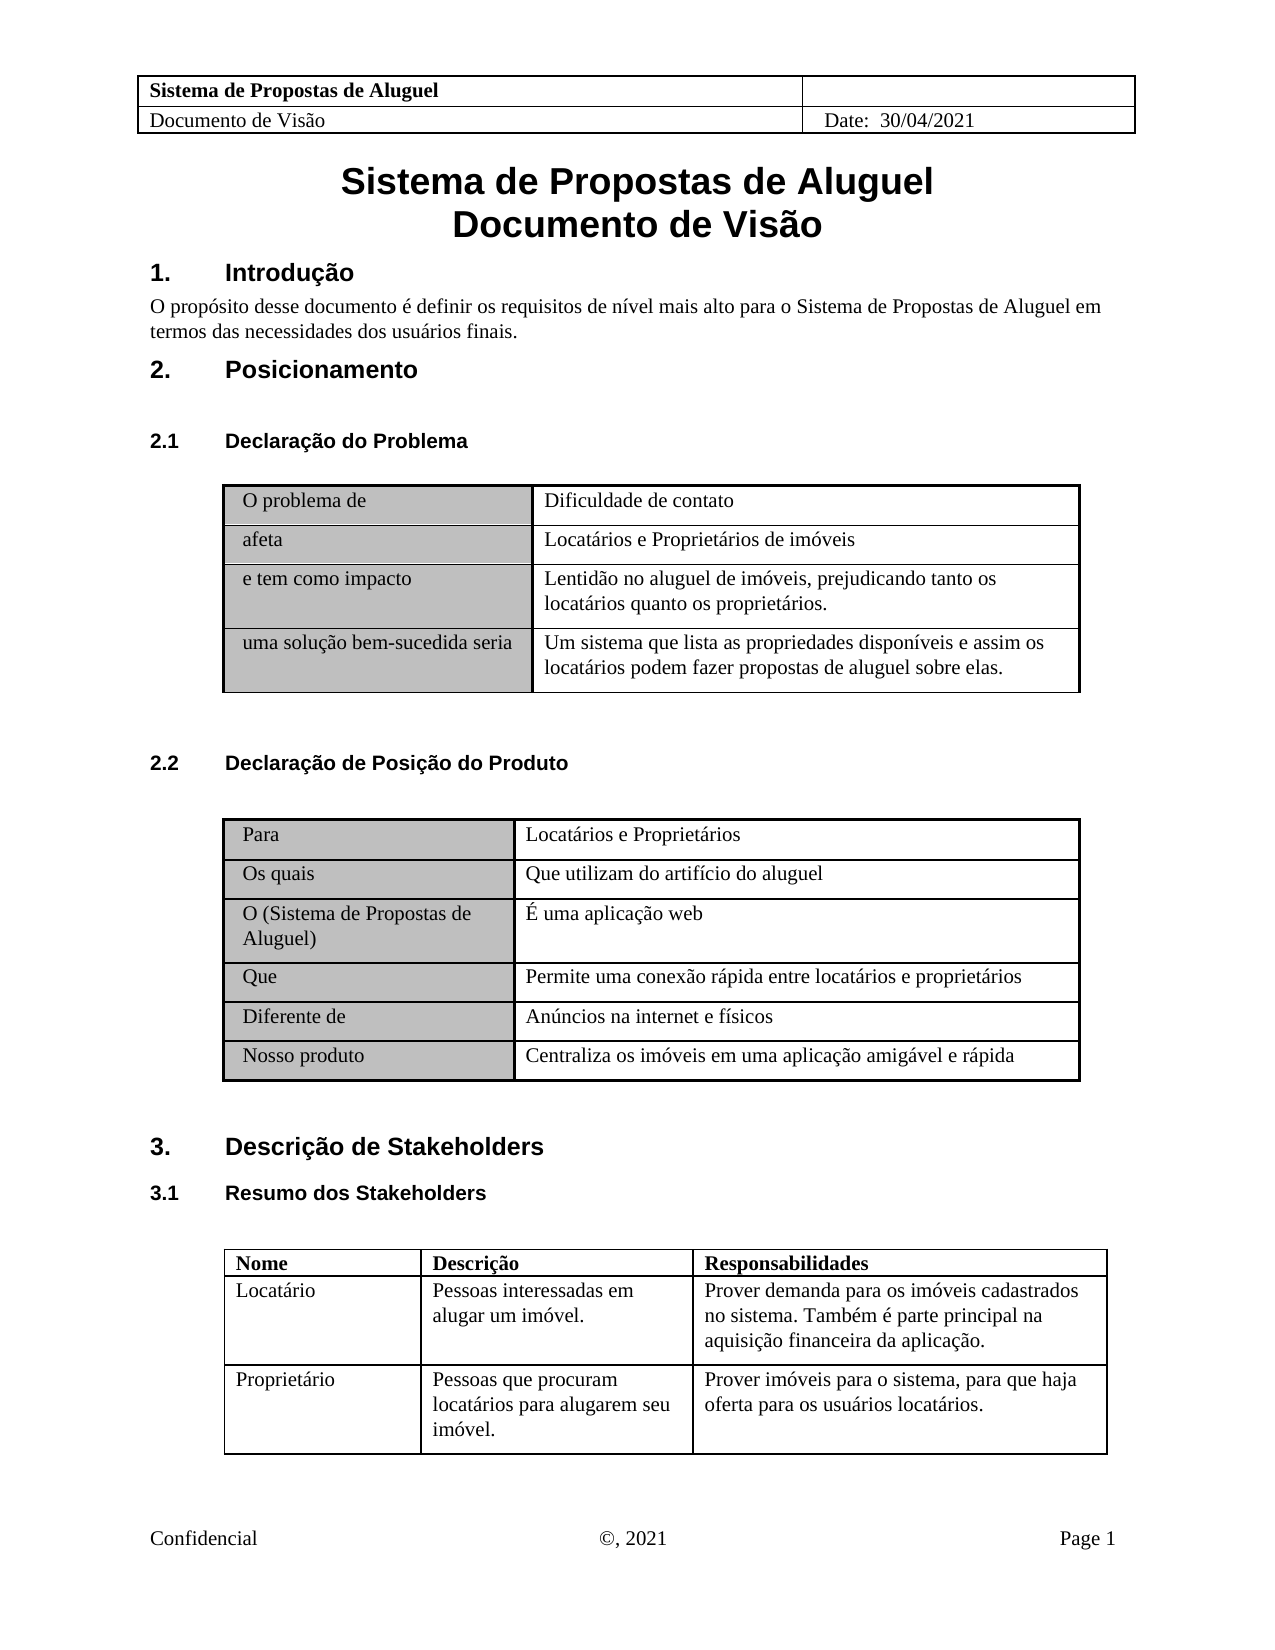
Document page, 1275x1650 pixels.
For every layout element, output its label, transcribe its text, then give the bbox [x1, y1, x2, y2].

subtitle Documento de Visão [150, 202, 1125, 245]
table_cell Os quais [225, 861, 513, 898]
subtitle Introdução [150, 258, 1125, 286]
table_header O problema de [225, 487, 531, 524]
table_header Dificuldade de contato [534, 487, 1078, 524]
table_cell Locatário [225, 1277, 420, 1364]
table_cell É uma aplicação web [516, 900, 1078, 962]
subtitle Resumo dos Stakeholders [150, 1180, 1125, 1205]
table_cell Lentidão no aluguel de imóveis, prejudicando tanto os locatários quanto os proprietários. [534, 565, 1078, 628]
table_header Nome [225, 1250, 420, 1275]
table_cell Diferente de [225, 1003, 513, 1040]
table_cell Que utilizam do artifício do aluguel [516, 861, 1078, 898]
subtitle Declaração do Problema [150, 428, 1125, 453]
subtitle Posicionamento [150, 355, 1125, 384]
table_cell e tem como impacto [225, 565, 531, 628]
subtitle Declaração de Posição do Produto [150, 749, 1125, 774]
table_header Locatários e Proprietários [516, 821, 1078, 859]
table_cell Prover demanda para os imóveis cadastrados no sistema. Também é parte principal na aquisição financeira da aplicação. [694, 1277, 1106, 1364]
table_cell O (Sistema de Propostas de Aluguel) [225, 900, 513, 962]
table_cell Pessoas que procuram locatários para alugarem seu imóvel. [422, 1366, 692, 1453]
table_cell Nosso produto [225, 1042, 513, 1079]
text O propósito desse documento é definir os requisitos de nível mais alto para o Sistema de Propostas de Aluguel em termos das necessidades dos usuários finais. [150, 293, 1125, 343]
table_cell uma solução bem-sucedida seria [225, 629, 531, 692]
table_cell Proprietário [225, 1366, 420, 1453]
table_cell Um sistema que lista as propriedades disponíveis e assim os locatários podem fazer propostas de aluguel sobre elas. [534, 629, 1078, 692]
table_cell Locatários e Proprietários de imóveis [534, 526, 1078, 563]
subtitle Sistema de Propostas de Aluguel [150, 159, 1125, 202]
table_cell afeta [225, 526, 531, 563]
table_header Descrição [422, 1250, 692, 1275]
table_cell Que [225, 964, 513, 1001]
table_cell Permite uma conexão rápida entre locatários e proprietários [516, 964, 1078, 1001]
subtitle Descrição de Stakeholders [150, 1132, 1125, 1161]
table_header Para [225, 821, 513, 859]
table_cell Centraliza os imóveis em uma aplicação amigável e rápida [516, 1042, 1078, 1079]
table_cell Pessoas interessadas em alugar um imóvel. [422, 1277, 692, 1364]
table_header Responsabilidades [694, 1250, 1106, 1275]
table_cell Anúncios na internet e físicos [516, 1003, 1078, 1040]
table_cell Prover imóveis para o sistema, para que haja oferta para os usuários locatários. [694, 1366, 1106, 1453]
